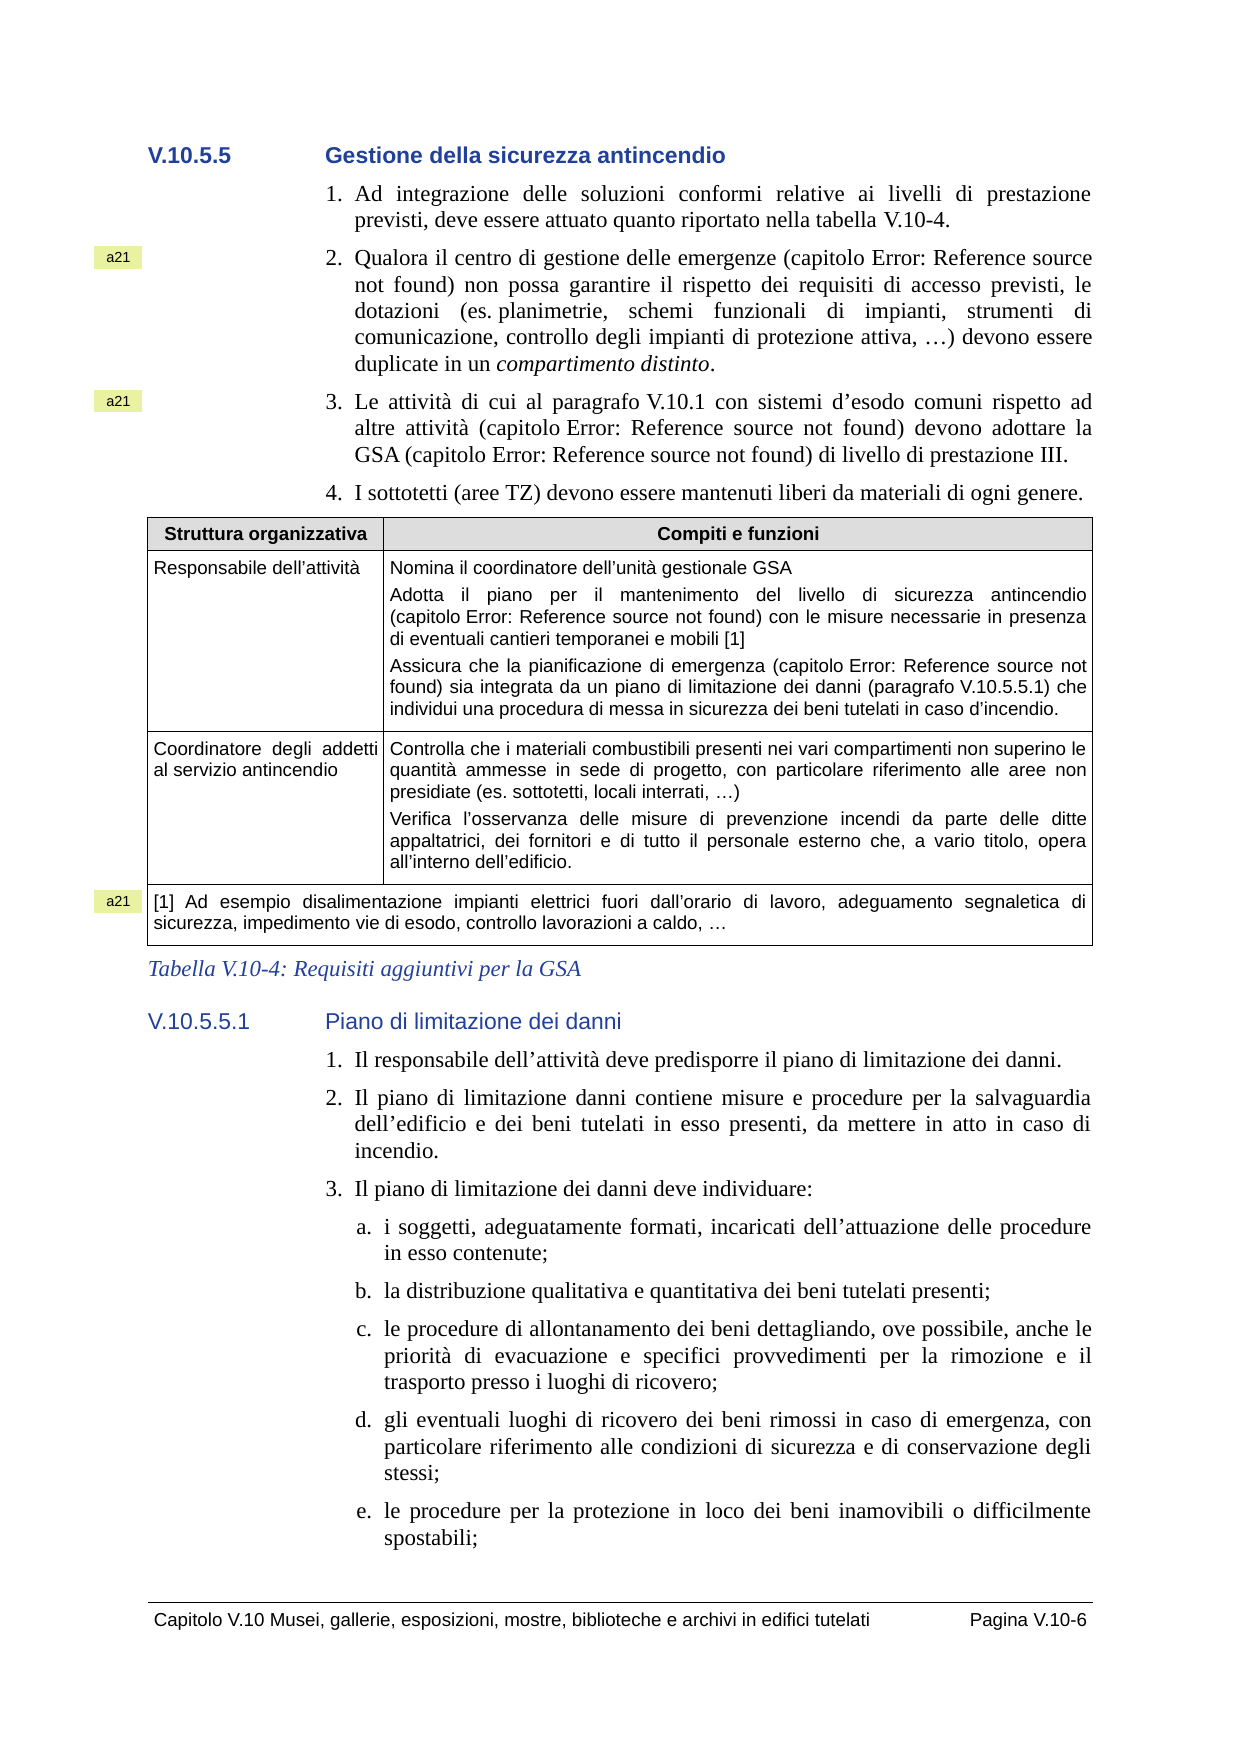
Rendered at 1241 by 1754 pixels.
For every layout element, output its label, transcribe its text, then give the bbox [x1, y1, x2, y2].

table_cell Controlla che i materiali combustibili presenti nei vari compartimenti non superino le quantità ammesse in sede di progetto, con particolare riferimento alle aree non presidiate (es. sottotetti, locali interrati, …) Verifica l’osservanza delle misure di prevenzione incendi da parte delle ditte appaltatrici, dei fornitori e di tutto il personale esterno che, a vario titolo, opera all’interno dell’edificio. [384, 732, 1092, 884]
list le procedure per la protezione in loco dei beni inamovibili o difficilmente spostabili; [372, 1497, 1093, 1550]
list a21 [97, 393, 139, 409]
table_cell [1] Ad esempio disalimentazione impianti elettrici fuori dall’orario di lavoro, adeguamento segnaletica di sicurezza, impedimento vie di esodo, controllo lavorazioni a caldo, … [148, 885, 1092, 945]
subtitle Gestione della sicurezza antincendio [148, 142, 1093, 168]
list Le attività di cui al paragrafo V.10.1 con sistemi d’esodo comuni rispetto ad altre attività (capitolo Errore: sorgente del riferimento non trovata) devono adottare la GSA (capitolo Errore: sorgente del riferimento non trovata) di livello di prestazione III. [342, 388, 1093, 467]
list Ad integrazione delle soluzioni conformi relative ai livelli di prestazione previsti, deve essere attuato quanto riportato nella tabella V.10-4. [342, 180, 1093, 233]
table_cell Responsabile dell’attività [148, 551, 383, 731]
list le procedure di allontanamento dei beni dettagliando, ove possibile, anche le priorità di evacuazione e specifici provvedimenti per la rimozione e il trasporto presso i luoghi di ricovero; [372, 1316, 1093, 1394]
table_cell Coordinatore degli addetti al servizio antincendio [148, 732, 383, 884]
subtitle Piano di limitazione dei danni [148, 1008, 1093, 1034]
list Qualora il centro di gestione delle emergenze (capitolo Errore: sorgente del riferimento non trovata) non possa garantire il rispetto dei requisiti di accesso previsti, le dotazioni (es. planimetrie, schemi funzionali di impianti, strumenti di comunicazione, controllo degli impianti di protezione attiva, …) devono essere duplicate in un compartimento distinto. [342, 244, 1093, 376]
list gli eventuali luoghi di ricovero dei beni rimossi in caso di emergenza, con particolare riferimento alle condizioni di sicurezza e di conservazione degli stessi; [372, 1406, 1093, 1485]
table_header Struttura organizzativa [148, 518, 383, 550]
list Il piano di limitazione danni contiene misure e procedure per la salvaguardia dell’edificio e dei beni tutelati in esso presenti, da mettere in atto in caso di incendio. [342, 1084, 1093, 1163]
text Tabella V.10-4: Requisiti aggiuntivi per la GSA [148, 955, 1093, 981]
table_header Compiti e funzioni [384, 518, 1092, 550]
list la distribuzione qualitativa e quantitativa dei beni tutelati presenti; [372, 1277, 1093, 1304]
list I sottotetti (aree TZ) devono essere mantenuti liberi da materiali di ogni genere. [342, 479, 1093, 505]
list i soggetti, adeguatamente formati, incaricati dell’attuazione delle procedure in esso contenute; [372, 1213, 1093, 1266]
list Il responsabile dell’attività deve predisporre il piano di limitazione dei danni. [342, 1046, 1093, 1072]
list a21 [97, 249, 139, 266]
list Il piano di limitazione dei danni deve individuare: [342, 1175, 1093, 1201]
table_cell Nomina il coordinatore dell’unità gestionale GSA Adotta il piano per il mantenimento del livello di sicurezza antincendio (capitolo Errore: sorgente del riferimento non trovata) con le misure necessarie in presenza di eventuali cantieri temporanei e mobili [1] Assicura che la pianificazione di emergenza (capitolo Errore: sorgente del riferimento non trovata) sia integrata da un piano di limitazione dei danni (paragrafo V.10.5.5.1) che individui una procedura di messa in sicurezza dei beni tutelati in caso d’incendio. [384, 551, 1092, 731]
